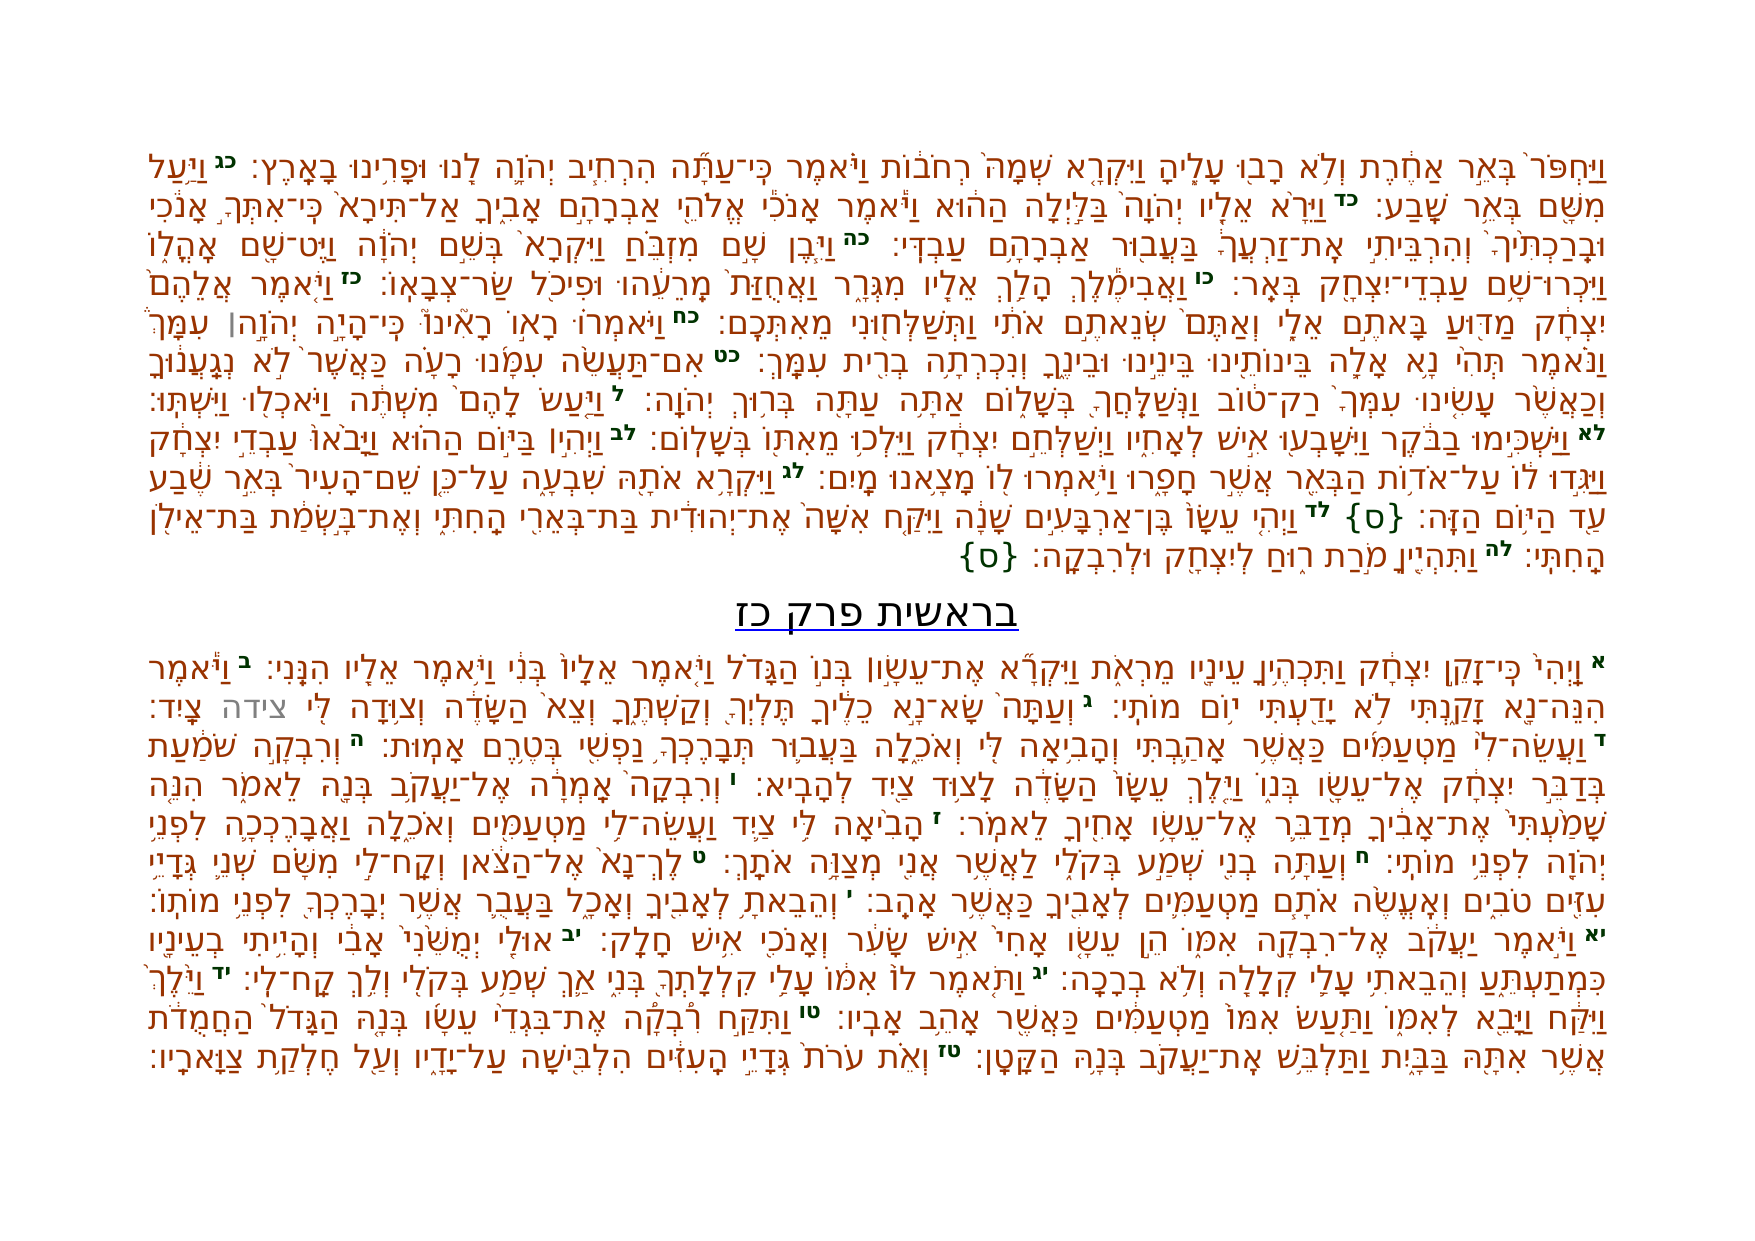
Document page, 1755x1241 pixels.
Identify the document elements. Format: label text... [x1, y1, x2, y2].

text א וַֽיְהִי֙ כִּֽי־זָקֵ֣ן יִצְחָ֔ק וַתִּכְהֶ֥יןָ עֵינָ֖יו מֵרְאֹ֑ת וַיִּקְרָ֞א אֶת־עֵשָׂ֣ו׀ בְּנ֣וֹ הַגָּדֹ֗ל וַיֹּ֤אמֶר אֵלָיו֙ בְּנִ֔י וַיֹּ֥אמֶר אֵלָ֖יו הִנֵּֽנִי׃ ב וַיֹּ֕אמֶר הִנֵּה־נָ֖א זָקַ֑נְתִּי לֹ֥א יָדַ֖עְתִּי י֥וֹם מוֹתִֽי׃ ג וְעַתָּה֙ שָׂא־נָ֣א כֵלֶ֔יךָ תֶּלְיְךָ֖ וְקַשְׁתֶּ֑ךָ וְצֵא֙ הַשָּׂדֶ֔ה וְצ֥וּדָה לִּ֖י צידה צָֽיִד׃ ד וַעֲשֵׂה־לִ֨י מַטְעַמִּ֜ים כַּאֲשֶׁ֥ר אָהַ֛בְתִּי וְהָבִ֥יאָה לִּ֖י וְאֹכֵ֑לָה בַּעֲב֛וּר תְּבָרֶכְךָ֥ נַפְשִׁ֖י בְּטֶ֥רֶם אָמֽוּת׃ ה וְרִבְקָ֣ה שֹׁמַ֔עַת בְּדַבֵּ֣ר יִצְחָ֔ק אֶל־עֵשָׂ֖ו בְּנ֑וֹ וַיֵּ֤לֶךְ עֵשָׂו֙ הַשָּׂדֶ֔ה לָצ֥וּד צַ֖יִד לְהָבִֽיא׃ ו וְרִבְקָה֙ אָֽמְרָ֔ה אֶל־יַעֲקֹ֥ב בְּנָ֖הּ לֵאמֹ֑ר הִנֵּ֤ה שָׁמַ֙עְתִּי֙ אֶת־אָבִ֔יךָ מְדַבֵּ֛ר אֶל־עֵשָׂ֥ו אָחִ֖יךָ לֵאמֹֽר׃ ז הָבִ֨יאָה לִּ֥י צַ֛יִד וַעֲשֵׂה־לִ֥י מַטְעַמִּ֖ים וְאֹכֵ֑לָה וַאֲבָרֶכְכָ֛ה לִפְנֵ֥י יְהֹוָ֖ה לִפְנֵ֥י מוֹתִֽי׃ ח וְעַתָּ֥ה בְנִ֖י שְׁמַ֣ע בְּקֹלִ֑י לַאֲשֶׁ֥ר אֲנִ֖י מְצַוָּ֥ה אֹתָֽךְ׃ ט לֶךְ־נָא֙ אֶל־הַצֹּ֔אן וְקַֽח־לִ֣י מִשָּׁ֗ם שְׁנֵ֛י גְּדָיֵ֥י עִזִּ֖ים טֹבִ֑ים וְאֶֽעֱשֶׂ֨ה אֹתָ֧ם מַטְעַמִּ֛ים לְאָבִ֖יךָ כַּאֲשֶׁ֥ר אָהֵֽב׃ י וְהֵבֵאתָ֥ לְאָבִ֖יךָ וְאָכָ֑ל בַּעֲבֻ֛ר אֲשֶׁ֥ר יְבָרֶכְךָ֖ לִפְנֵ֥י מוֹתֽוֹ׃ יא וַיֹּ֣אמֶר יַעֲקֹ֔ב אֶל־רִבְקָ֖ה אִמּ֑וֹ הֵ֣ן עֵשָׂ֤ו אָחִי֙ אִ֣ישׁ שָׂעִ֔ר וְאָנֹכִ֖י אִ֥ישׁ חָלָֽק׃ יב אוּלַ֤י יְמֻשֵּׁ֙נִי֙ אָבִ֔י וְהָיִ֥יתִי בְעֵינָ֖יו כִּמְתַעְתֵּ֑עַ וְהֵבֵאתִ֥י עָלַ֛י קְלָלָ֖ה וְלֹ֥א בְרָכָֽה׃ יג וַתֹּ֤אמֶר לוֹ֙ אִמּ֔וֹ עָלַ֥י קִלְלָתְךָ֖ בְּנִ֑י אַ֛ךְ שְׁמַ֥ע בְּקֹלִ֖י וְלֵ֥ךְ קַֽח־לִֽי׃ יד וַיֵּ֙לֶךְ֙ וַיִּקַּ֔ח וַיָּבֵ֖א לְאִמּ֑וֹ וַתַּ֤עַשׂ אִמּוֹ֙ מַטְעַמִּ֔ים כַּאֲשֶׁ֖ר אָהֵ֥ב אָבִֽיו׃ טו וַתִּקַּ֣ח רִ֠בְקָ֠ה אֶת־בִּגְדֵ֨י עֵשָׂ֜ו בְּנָ֤הּ הַגָּדֹל֙ הַחֲמֻדֹ֔ת אֲשֶׁ֥ר אִתָּ֖הּ בַּבָּ֑יִת וַתַּלְבֵּ֥שׁ אֶֽת־יַעֲקֹ֖ב בְּנָ֥הּ הַקָּטָֽן׃ טז וְאֵ֗ת עֹרֹת֙ גְּדָיֵ֣י הָֽעִזִּ֔ים הִלְבִּ֖ישָׁה עַל־יָדָ֑יו וְעַ֖ל חֶלְקַ֥ת צַוָּארָֽיו׃ [148, 649, 1606, 1076]
text בראשית פרק כז [148, 588, 1606, 636]
text וַיַּחְפֹּר֙ בְּאֵ֣ר אַחֶ֔רֶת וְלֹ֥א רָב֖וּ עָלֶ֑יהָ וַיִּקְרָ֤א שְׁמָהּ֙ רְחֹב֔וֹת וַיֹּ֗אמֶר כִּֽי־עַתָּ֞ה הִרְחִ֧יב יְהֹוָ֛ה לָ֖נוּ וּפָרִ֥ינוּ בָאָֽרֶץ׃ כג וַיַּ֥עַל מִשָּׁ֖ם בְּאֵ֥ר שָֽׁבַע׃ כד וַיֵּרָ֨א אֵלָ֤יו יְהֹוָה֙ בַּלַּ֣יְלָה הַה֔וּא וַיֹּ֕אמֶר אָנֹכִ֕י אֱלֹהֵ֖י אַבְרָהָ֣ם אָבִ֑יךָ אַל־תִּירָא֙ כִּֽי־אִתְּךָ֣ אָנֹ֔כִי וּבֵֽרַכְתִּ֙יךָ֙ וְהִרְבֵּיתִ֣י אֶֽת־זַרְעֲךָ֔ בַּעֲב֖וּר אַבְרָהָ֥ם עַבְדִּֽי׃ כה וַיִּ֧בֶן שָׁ֣ם מִזְבֵּ֗חַ וַיִּקְרָא֙ בְּשֵׁ֣ם יְהֹוָ֔ה וַיֶּט־שָׁ֖ם אׇהֳל֑וֹ וַיִּכְרוּ־שָׁ֥ם עַבְדֵי־יִצְחָ֖ק בְּאֵֽר׃ כו וַאֲבִימֶ֕לֶךְ הָלַ֥ךְ אֵלָ֖יו מִגְּרָ֑ר וַאֲחֻזַּת֙ מֵֽרֵעֵ֔הוּ וּפִיכֹ֖ל שַׂר־צְבָאֽוֹ׃ כז וַיֹּ֤אמֶר אֲלֵהֶם֙ יִצְחָ֔ק מַדּ֖וּעַ בָּאתֶ֣ם אֵלָ֑י וְאַתֶּם֙ שְׂנֵאתֶ֣ם אֹתִ֔י וַתְּשַׁלְּח֖וּנִי מֵאִתְּכֶֽם׃ כח וַיֹּאמְר֗וּ רָא֣וֹ רָאִ֘ינוּ֮ כִּֽי־הָיָ֣ה יְהֹוָ֣ה׀ עִמָּךְ֒ וַנֹּ֗אמֶר תְּהִ֨י נָ֥א אָלָ֛ה בֵּינוֹתֵ֖ינוּ בֵּינֵ֣ינוּ וּבֵינֶ֑ךָ וְנִכְרְתָ֥ה בְרִ֖ית עִמָּֽךְ׃ כט אִם־תַּעֲשֵׂ֨ה עִמָּ֜נוּ רָעָ֗ה כַּאֲשֶׁר֙ לֹ֣א נְגַֽעֲנ֔וּךָ וְכַאֲשֶׁ֨ר עָשִׂ֤ינוּ עִמְּךָ֙ רַק־ט֔וֹב וַנְּשַׁלֵּֽחֲךָ֖ בְּשָׁל֑וֹם אַתָּ֥ה עַתָּ֖ה בְּר֥וּךְ יְהֹוָֽה׃ ל וַיַּ֤עַשׂ לָהֶם֙ מִשְׁתֶּ֔ה וַיֹּאכְל֖וּ וַיִּשְׁתּֽוּ׃ לא וַיַּשְׁכִּ֣ימוּ בַבֹּ֔קֶר וַיִּשָּׁבְע֖וּ אִ֣ישׁ לְאָחִ֑יו וַיְשַׁלְּחֵ֣ם יִצְחָ֔ק וַיֵּלְכ֥וּ מֵאִתּ֖וֹ בְּשָׁלֽוֹם׃ לב וַיְהִ֣י׀ בַּיּ֣וֹם הַה֗וּא וַיָּבֹ֙אוּ֙ עַבְדֵ֣י יִצְחָ֔ק וַיַּגִּ֣דוּ ל֔וֹ עַל־אֹד֥וֹת הַבְּאֵ֖ר אֲשֶׁ֣ר חָפָ֑רוּ וַיֹּ֥אמְרוּ ל֖וֹ מָצָ֥אנוּ מָֽיִם׃ לג וַיִּקְרָ֥א אֹתָ֖הּ שִׁבְעָ֑ה עַל־כֵּ֤ן שֵׁם־הָעִיר֙ בְּאֵ֣ר שֶׁ֔בַע עַ֖ד הַיּ֥וֹם הַזֶּֽה׃ {ס} לד וַיְהִ֤י עֵשָׂו֙ בֶּן־אַרְבָּעִ֣ים שָׁנָ֔ה וַיִּקַּ֤ח אִשָּׁה֙ אֶת־יְהוּדִ֔ית בַּת־בְּאֵרִ֖י הַֽחִתִּ֑י וְאֶת־בָּ֣שְׂמַ֔ת בַּת־אֵילֹ֖ן הַֽחִתִּֽי׃ לה וַתִּהְיֶ֖יןָ מֹ֣רַת ר֑וּחַ לְיִצְחָ֖ק וּלְרִבְקָֽה׃ {ס} [148, 148, 1606, 575]
